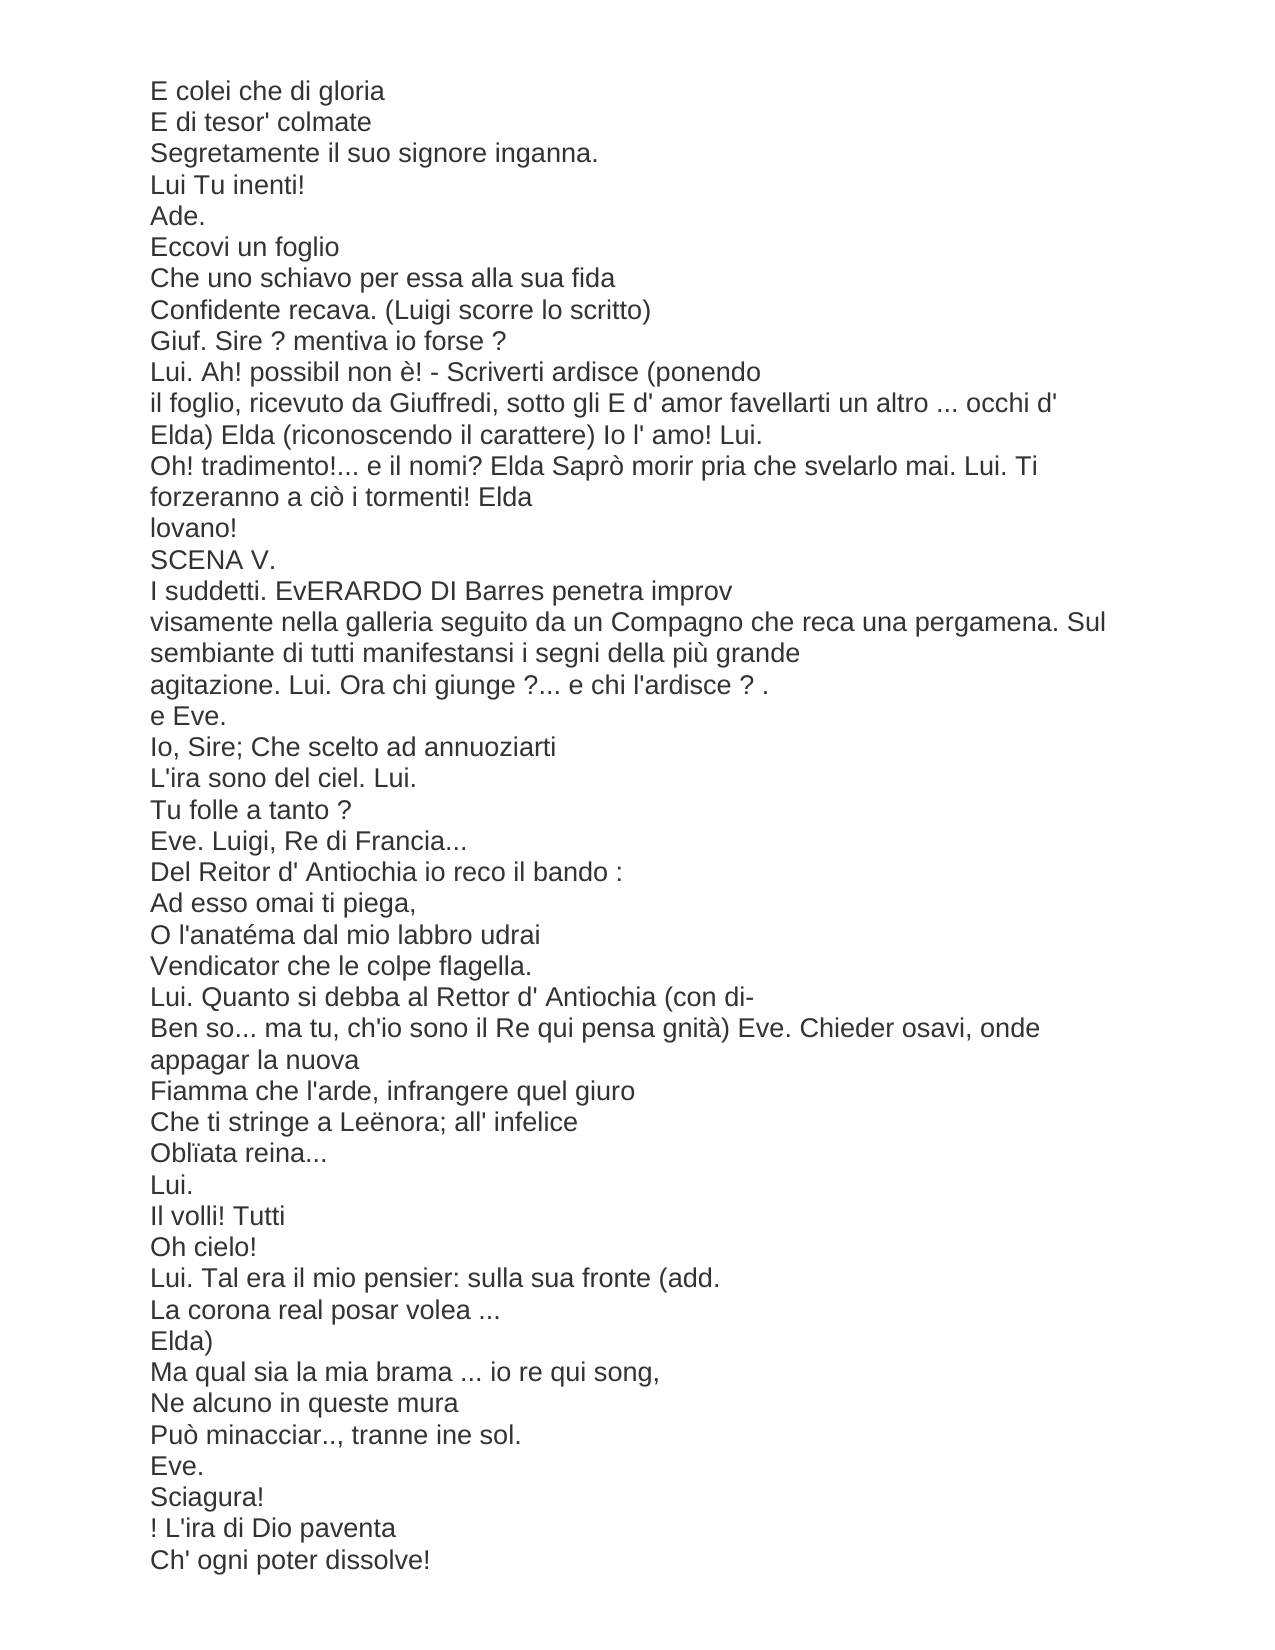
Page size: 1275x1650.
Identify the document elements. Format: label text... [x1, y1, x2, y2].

text La corona real posar volea ... [150, 1294, 1125, 1325]
text O l'anatéma dal mio labbro udrai [150, 919, 1125, 950]
text Che uno schiavo per essa alla sua fida [150, 262, 1125, 294]
text SCENA V. [150, 544, 1125, 575]
text Eccovi un foglio [150, 231, 1125, 262]
text Lui Tu inenti! [150, 169, 1125, 200]
text Fiamma che l'arde, infrangere quel giuro [150, 1075, 1125, 1106]
text visamente nella galleria seguito da un Compagno che reca una pergamena. Sul [150, 606, 1125, 637]
text lovano! [150, 512, 1125, 544]
text Lui. Quanto si debba al Rettor d' Antiochia (con di- [150, 981, 1125, 1012]
text Oh! tradimento!... e il nomi? Elda Saprò morir pria che svelarlo mai. Lui. Ti [150, 450, 1125, 481]
text Tu folle a tanto ? [150, 794, 1125, 825]
text Ma qual sia la mia brama ... io re qui song, [150, 1356, 1125, 1387]
text Lui. [150, 1169, 1125, 1200]
text agitazione. Lui. Ora chi giunge ?... e chi l'ardisce ? . [150, 669, 1125, 700]
text Lui. Ah! possibil non è! - Scriverti ardisce (ponendo [150, 356, 1125, 387]
text Ade. [150, 200, 1125, 231]
text il foglio, ricevuto da Giuffredi, sotto gli E d' amor favellarti un altro ... occhi d' [150, 387, 1125, 419]
text I suddetti. EvERARDO DI Barres penetra improv [150, 575, 1125, 606]
text E colei che di gloria [150, 75, 1125, 106]
text Elda) [150, 1325, 1125, 1356]
text Sciagura! [150, 1481, 1125, 1512]
text Ne alcuno in queste mura [150, 1387, 1125, 1419]
text Che ti stringe a Leënora; all' infelice [150, 1106, 1125, 1137]
text e Eve. [150, 700, 1125, 731]
text Confidente recava. (Luigi scorre lo scritto) [150, 294, 1125, 325]
text forzeranno a ciò i tormenti! Elda [150, 481, 1125, 512]
text Elda) Elda (riconoscendo il carattere) Io l' amo! Lui. [150, 419, 1125, 450]
text Può minacciar.., tranne ine sol. [150, 1419, 1125, 1450]
text Ch' ogni poter dissolve! [150, 1544, 1125, 1575]
text Ben so... ma tu, ch'io sono il Re qui pensa gnità) Eve. Chieder osavi, onde [150, 1012, 1125, 1044]
text ! L'ira di Dio paventa [150, 1512, 1125, 1544]
text E di tesor' colmate [150, 106, 1125, 137]
text Del Reitor d' Antiochia io reco il bando : [150, 856, 1125, 887]
text Segretamente il suo signore inganna. [150, 137, 1125, 169]
text Vendicator che le colpe flagella. [150, 950, 1125, 981]
text L'ira sono del ciel. Lui. [150, 762, 1125, 794]
text Giuf. Sire ? mentiva io forse ? [150, 325, 1125, 356]
text Ad esso omai ti piega, [150, 887, 1125, 919]
text Eve. Luigi, Re di Francia... [150, 825, 1125, 856]
text Io, Sire; Che scelto ad annuoziarti [150, 731, 1125, 762]
text Oh cielo! [150, 1231, 1125, 1262]
text sembiante di tutti manifestansi i segni della più grande [150, 637, 1125, 669]
text Eve. [150, 1450, 1125, 1481]
text Oblïata reina... [150, 1137, 1125, 1169]
text Lui. Tal era il mio pensier: sulla sua fronte (add. [150, 1262, 1125, 1294]
text Il volli! Tutti [150, 1200, 1125, 1231]
text appagar la nuova [150, 1044, 1125, 1075]
